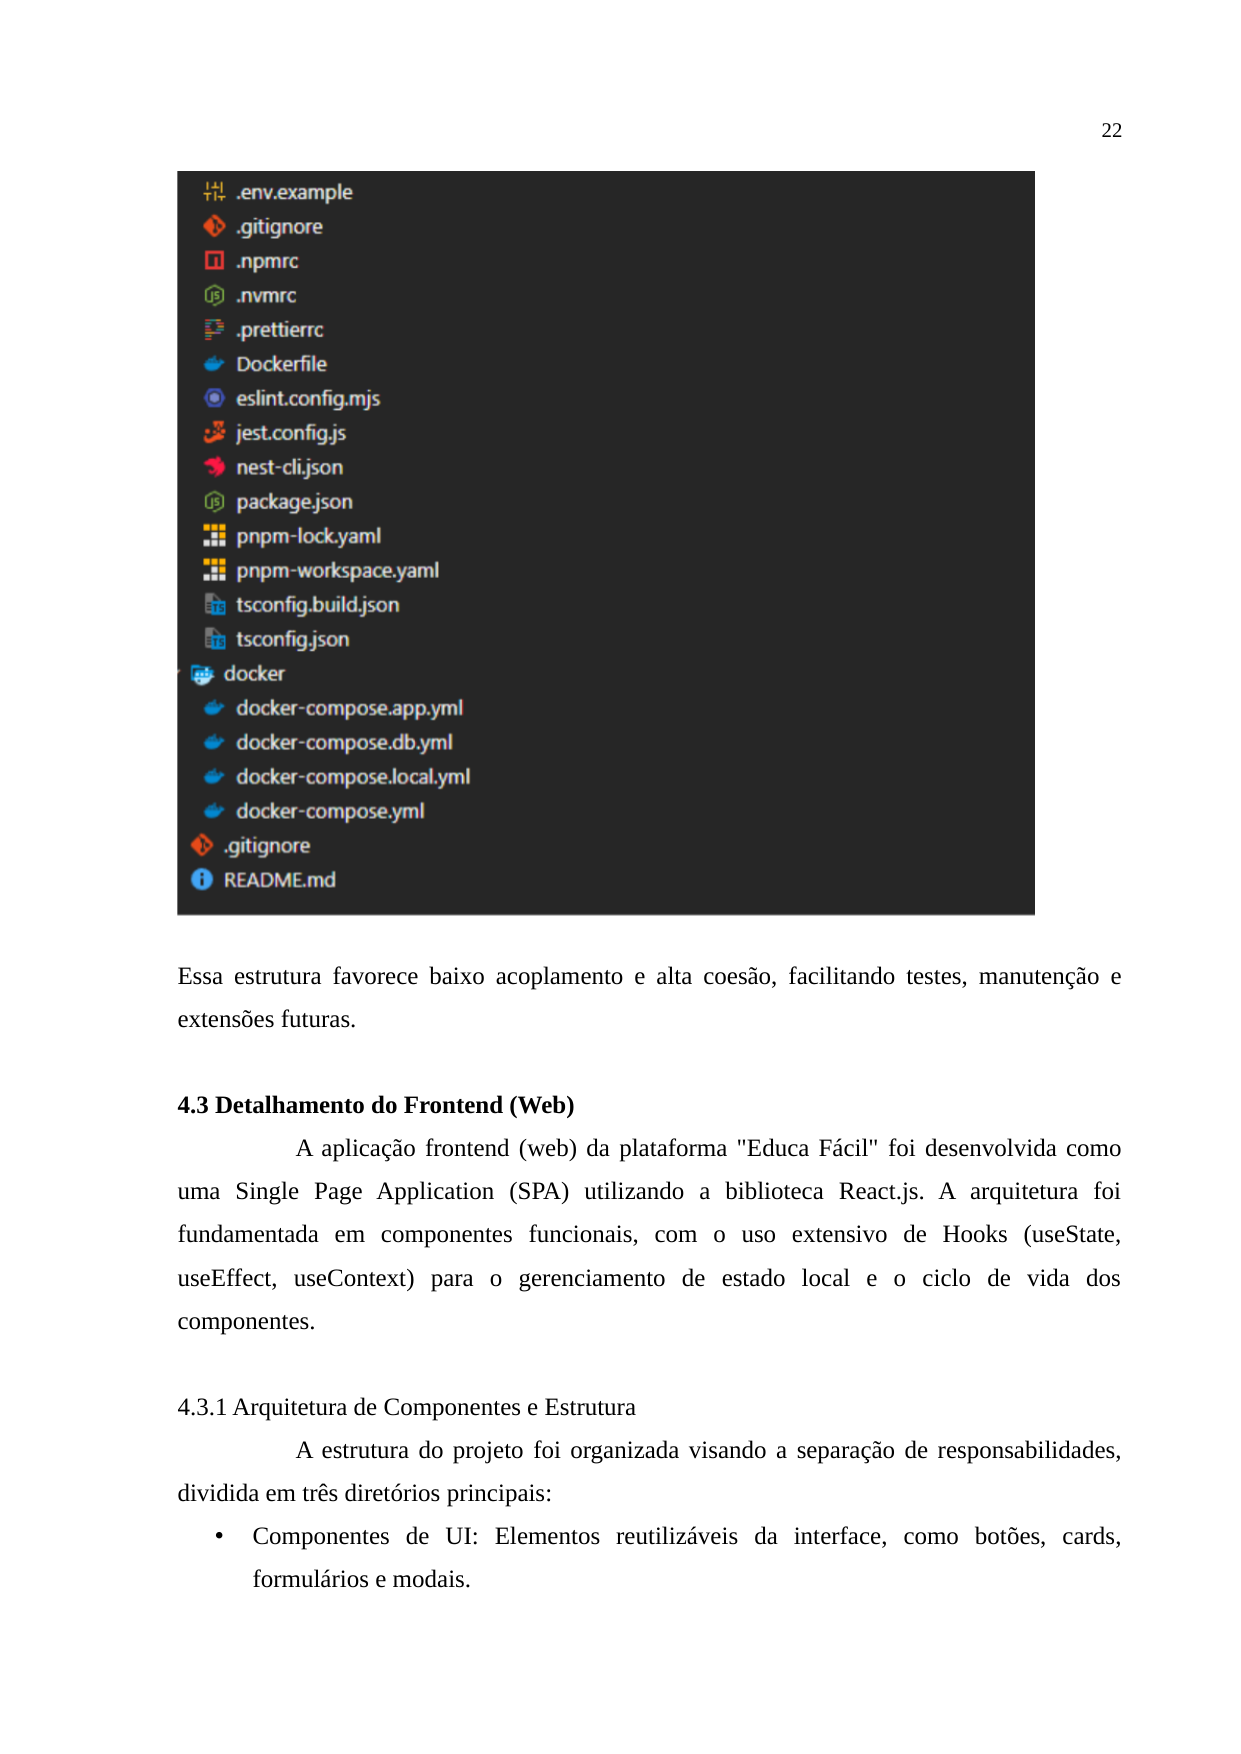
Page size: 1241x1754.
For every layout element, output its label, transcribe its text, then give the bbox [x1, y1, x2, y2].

text 4.3.1 Arquitetura de Componentes e Estrutura [177, 1392, 1122, 1421]
text A estrutura do projeto foi organizada visando a separação de responsabilidades, dividida em três diretórios principais: [177, 1435, 1122, 1507]
list Componentes de UI: Elementos reutilizáveis da interface, como botões, cards, formulários e modais. [215, 1521, 1122, 1593]
picture [177, 171, 1035, 916]
text Essa estrutura favorece baixo acoplamento e alta coesão, facilitando testes, manutenção e extensões futuras. [177, 961, 1122, 1033]
text A aplicação frontend (web) da plataforma "Educa Fácil" foi desenvolvida como uma Single Page Application (SPA) utilizando a biblioteca React.js. A arquitetura foi fundamentada em componentes funcionais, com o uso extensivo de Hooks (useState, useEffect, useContext) para o gerenciamento de estado local e o ciclo de vida dos componentes. [177, 1133, 1122, 1334]
text 4.3 Detalhamento do Frontend (Web) [177, 1090, 1122, 1119]
